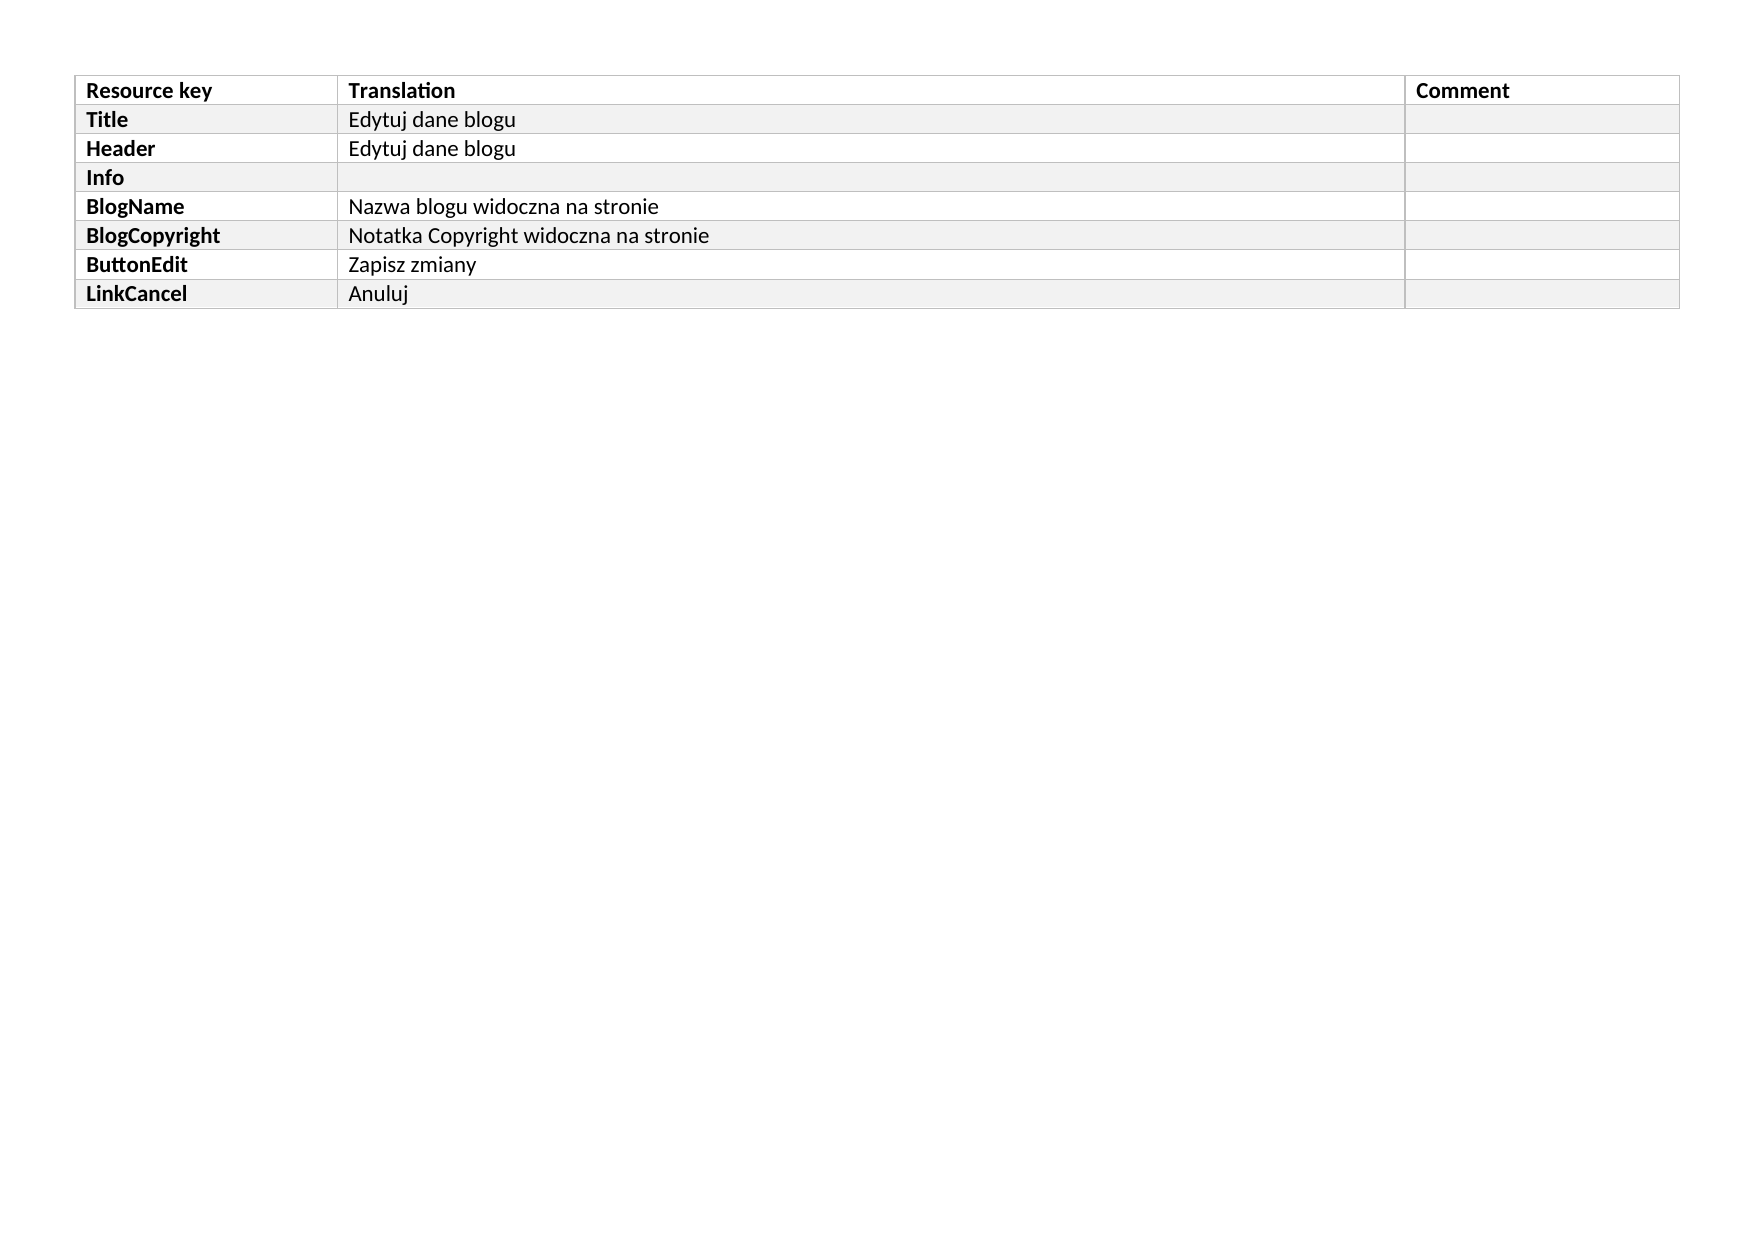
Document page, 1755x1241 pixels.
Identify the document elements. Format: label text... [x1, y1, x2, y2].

table_cell Header [76, 134, 337, 162]
table_header Translation [338, 76, 1404, 104]
table_cell [1406, 221, 1679, 249]
table_cell [1406, 163, 1679, 191]
table_cell Title [76, 105, 337, 133]
table_header Resource key [76, 76, 337, 104]
table_cell [1406, 105, 1679, 133]
table_cell Nazwa blogu widoczna na stronie [338, 192, 1404, 220]
table_cell Info [76, 163, 337, 191]
table_cell [1406, 134, 1679, 162]
table_header Comment [1406, 76, 1679, 104]
table_cell LinkCancel [76, 280, 337, 307]
table_cell [1406, 250, 1679, 278]
table_cell Notatka Copyright widoczna na stronie [338, 221, 1404, 249]
table_cell [1406, 280, 1679, 307]
table_cell ButtonEdit [76, 250, 337, 278]
table_cell [338, 163, 1404, 191]
table_cell [1406, 192, 1679, 220]
table_cell BlogCopyright [76, 221, 337, 249]
table_cell Edytuj dane blogu [338, 105, 1404, 133]
table_cell Zapisz zmiany [338, 250, 1404, 278]
table_cell BlogName [76, 192, 337, 220]
table_cell Anuluj [338, 280, 1404, 307]
table_cell Edytuj dane blogu [338, 134, 1404, 162]
